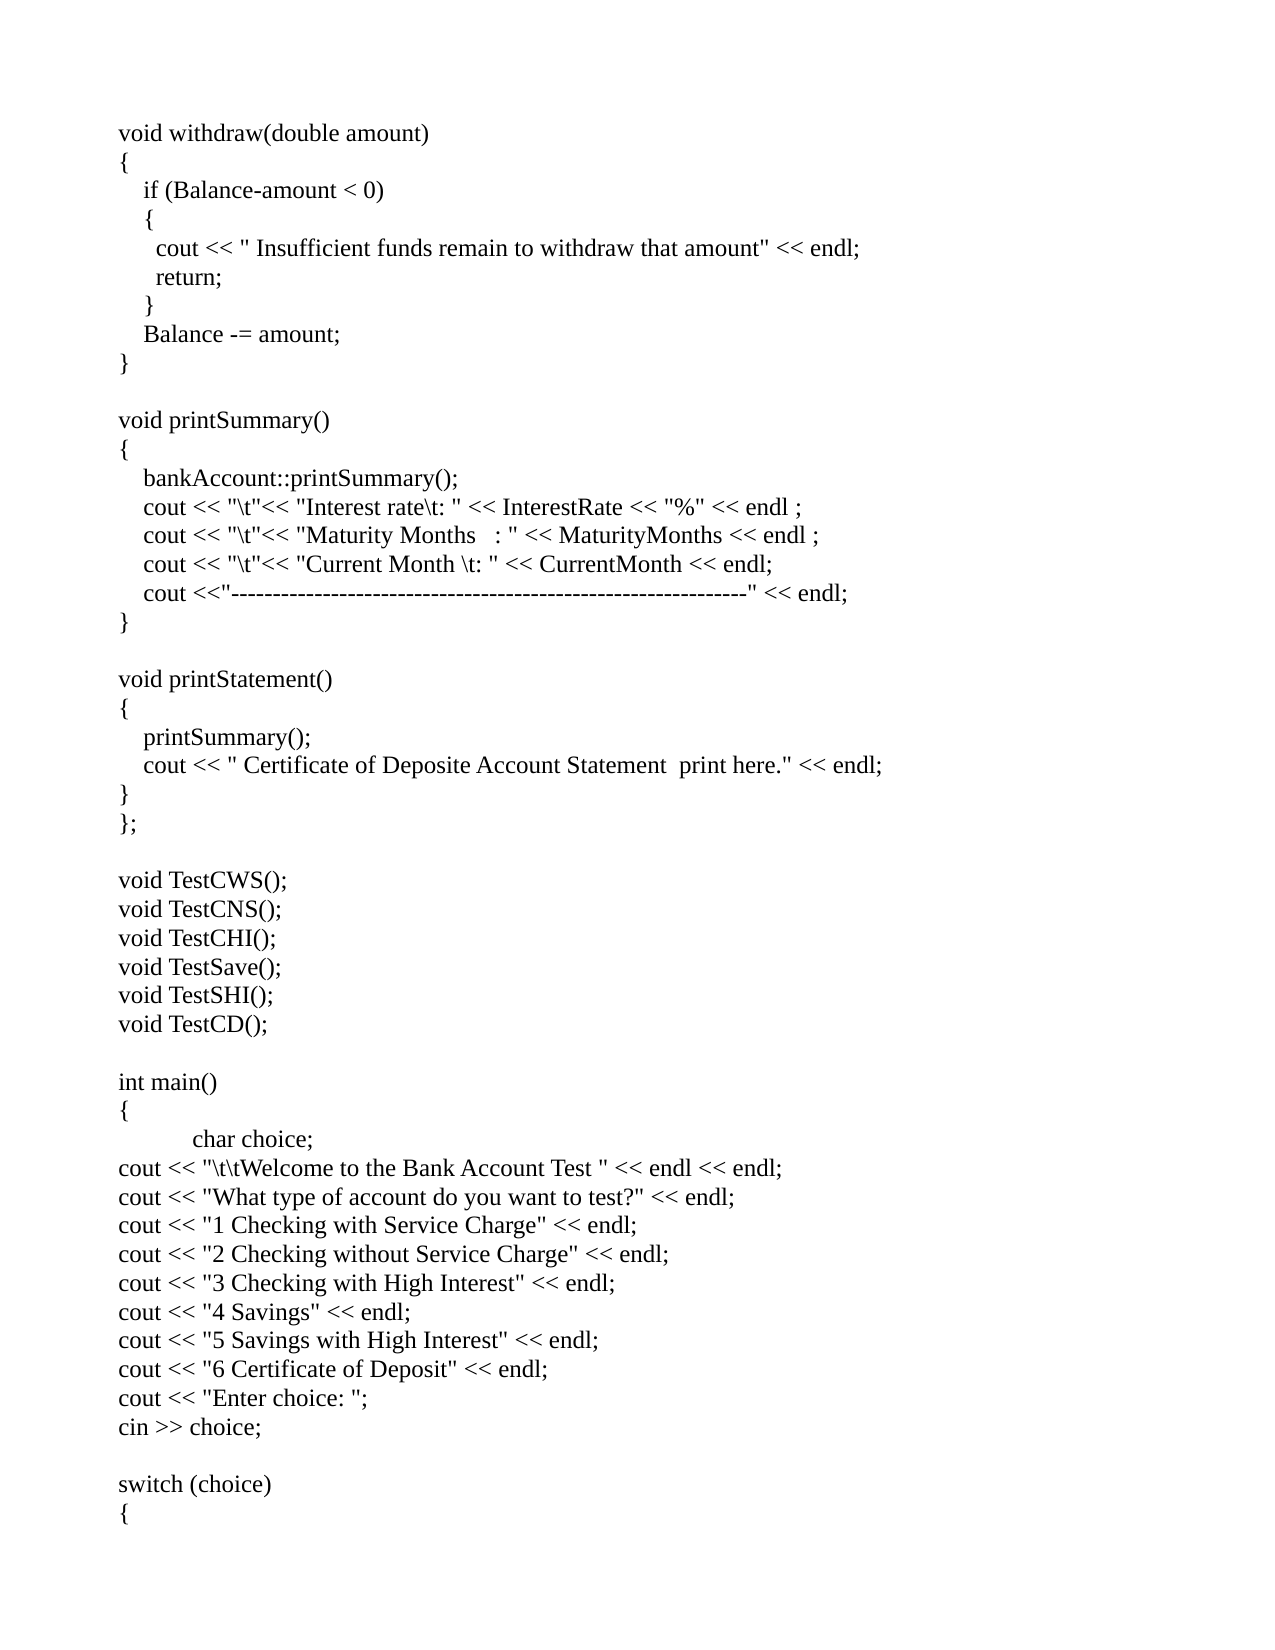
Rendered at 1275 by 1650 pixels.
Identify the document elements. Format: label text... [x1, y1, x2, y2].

text { [118, 204, 1157, 233]
text { [118, 434, 1157, 463]
text }; [118, 808, 1157, 837]
text { [118, 693, 1157, 722]
text cout << "\t"<< "Maturity Months : " << MaturityMonths << endl ; [118, 521, 1157, 549]
text } [118, 348, 1157, 377]
text { [118, 1498, 1157, 1527]
text } [118, 607, 1157, 636]
text Balance -= amount; [118, 319, 1157, 348]
text void TestSave(); [118, 952, 1157, 981]
text void withdraw(double amount) [118, 118, 1157, 147]
text } [118, 779, 1157, 808]
text void TestCNS(); [118, 894, 1157, 923]
text cout << "\t\tWelcome to the Bank Account Test " << endl << endl; [118, 1153, 1157, 1182]
text cout << "5 Savings with High Interest" << endl; [118, 1326, 1157, 1354]
text void TestCHI(); [118, 923, 1157, 952]
text } [118, 291, 1157, 319]
text cout << " Certificate of Deposite Account Statement print here." << endl; [118, 751, 1157, 779]
text cout << "4 Savings" << endl; [118, 1297, 1157, 1326]
text { [118, 147, 1157, 176]
text void TestSHI(); [118, 981, 1157, 1009]
text void printSummary() [118, 406, 1157, 434]
text cout << "6 Certificate of Deposit" << endl; [118, 1354, 1157, 1383]
text cout << "2 Checking without Service Charge" << endl; [118, 1239, 1157, 1268]
text cin >> choice; [118, 1412, 1157, 1441]
text int main() [118, 1067, 1157, 1096]
text cout << "3 Checking with High Interest" << endl; [118, 1268, 1157, 1297]
text switch (choice) [118, 1469, 1157, 1498]
text cout << "\t"<< "Interest rate\t: " << InterestRate << "%" << endl ; [118, 492, 1157, 521]
text cout << "Enter choice: "; [118, 1383, 1157, 1412]
text cout << " Insufficient funds remain to withdraw that amount" << endl; [118, 233, 1157, 262]
text void TestCD(); [118, 1009, 1157, 1038]
text cout << "\t"<< "Current Month \t: " << CurrentMonth << endl; [118, 549, 1157, 578]
text return; [118, 262, 1157, 291]
text cout << "What type of account do you want to test?" << endl; [118, 1182, 1157, 1211]
text void TestCWS(); [118, 866, 1157, 894]
text bankAccount::printSummary(); [118, 463, 1157, 492]
text printSummary(); [118, 722, 1157, 751]
text { [118, 1096, 1157, 1124]
text cout <<"--------------------------------------------------------------" << endl; [118, 578, 1157, 607]
text void printStatement() [118, 664, 1157, 693]
text if (Balance-amount < 0) [118, 176, 1157, 204]
text char choice; [118, 1124, 1157, 1153]
text cout << "1 Checking with Service Charge" << endl; [118, 1211, 1157, 1239]
